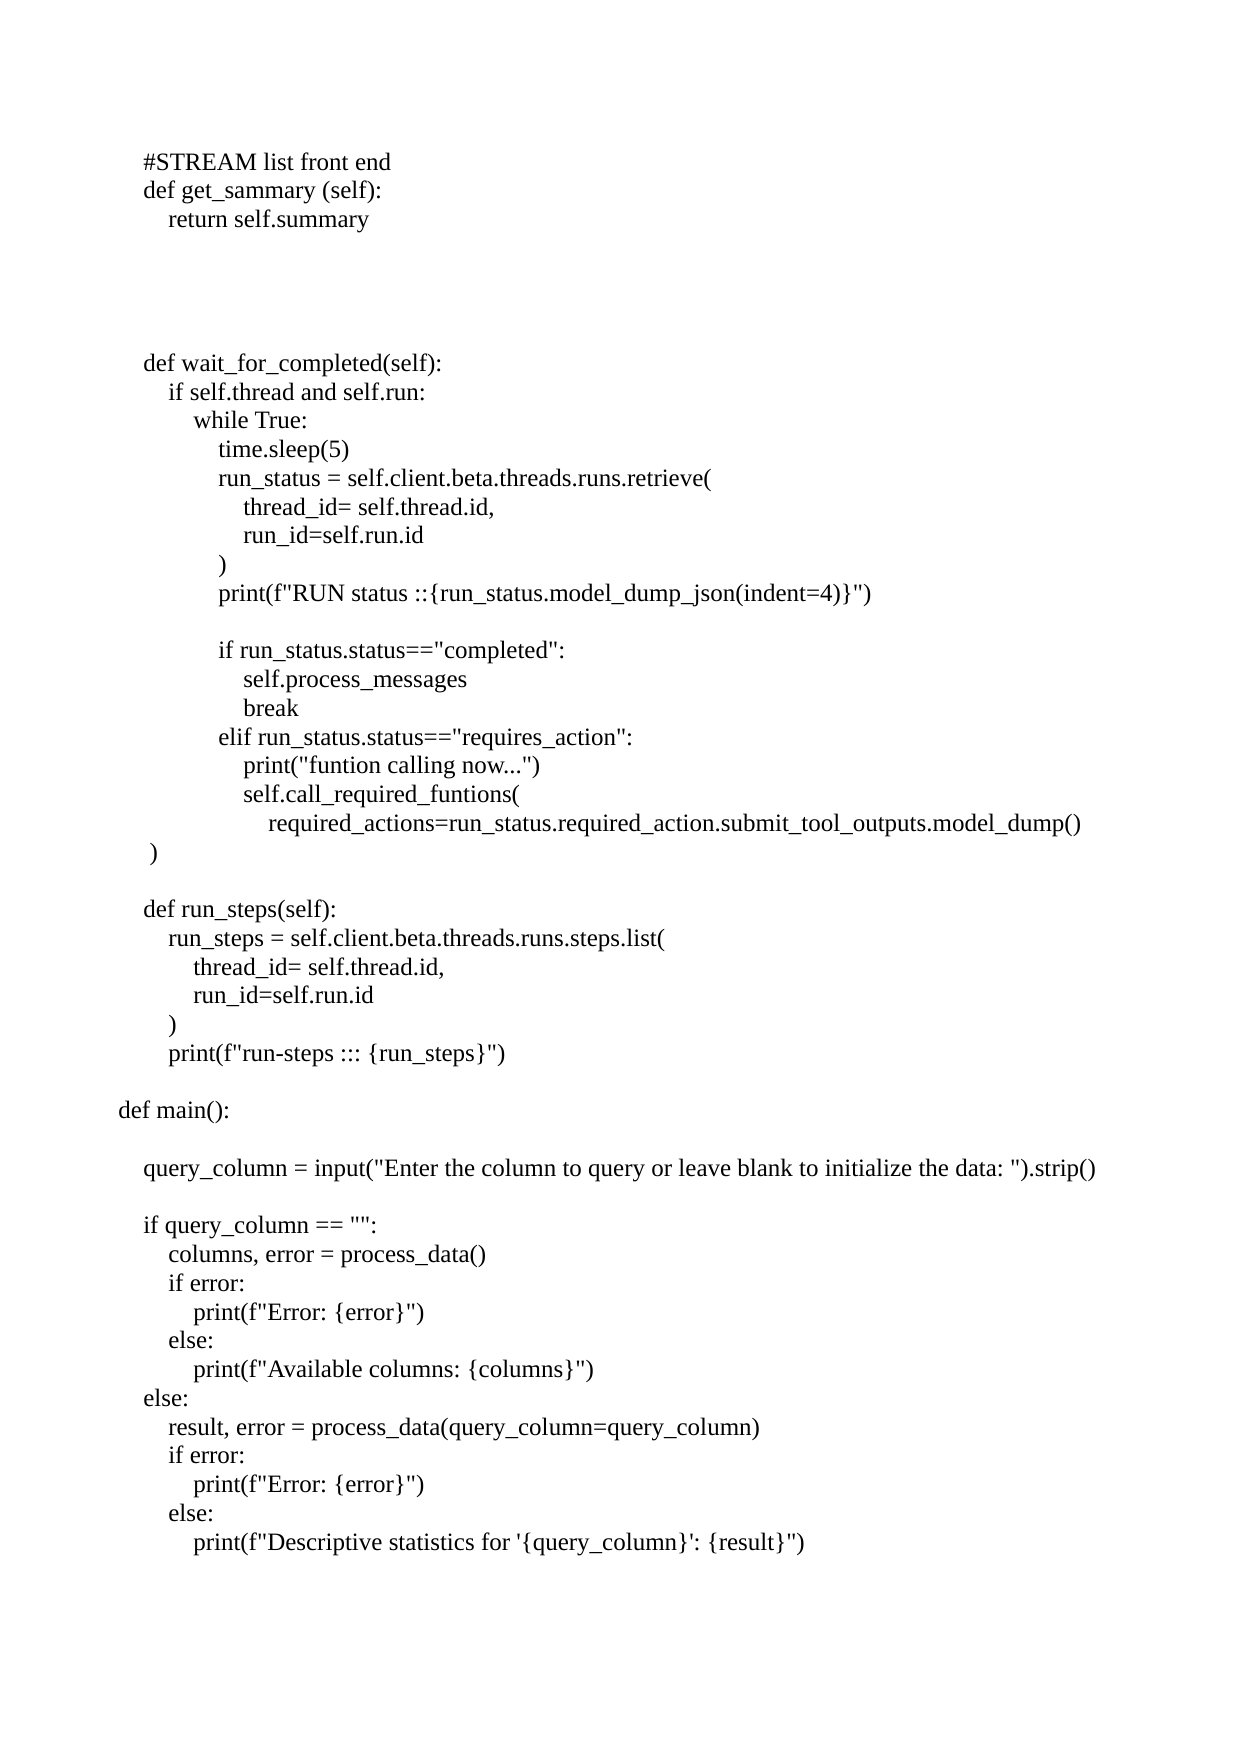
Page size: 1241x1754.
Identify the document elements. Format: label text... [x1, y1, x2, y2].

text print("funtion calling now...") [118, 751, 1122, 779]
text required_actions=run_status.required_action.submit_tool_outputs.model_dump() [118, 808, 1122, 837]
text print(f"Error: {error}") [118, 1297, 1122, 1326]
text thread_id= self.thread.id, [118, 952, 1122, 981]
text self.process_messages [118, 664, 1122, 693]
text while True: [118, 406, 1122, 434]
text if self.thread and self.run: [118, 377, 1122, 406]
text print(f"Available columns: {columns}") [118, 1354, 1122, 1383]
text self.call_required_funtions( [118, 779, 1122, 808]
text else: [118, 1383, 1122, 1412]
text run_status = self.client.beta.threads.runs.retrieve( [118, 463, 1122, 492]
text run_id=self.run.id [118, 521, 1122, 549]
text time.sleep(5) [118, 434, 1122, 463]
text print(f"run-steps ::: {run_steps}") [118, 1038, 1122, 1067]
text def get_sammary (self): [118, 176, 1122, 204]
text return self.summary [118, 204, 1122, 233]
text if error: [118, 1268, 1122, 1297]
text break [118, 693, 1122, 722]
text print(f"Descriptive statistics for '{query_column}': {result}") [118, 1527, 1122, 1556]
text ) [118, 1009, 1122, 1038]
text #STREAM list front end [118, 147, 1122, 176]
text result, error = process_data(query_column=query_column) [118, 1412, 1122, 1441]
text run_steps = self.client.beta.threads.runs.steps.list( [118, 923, 1122, 952]
text elif run_status.status=="requires_action": [118, 722, 1122, 751]
text ) [118, 837, 1122, 866]
text if query_column == "": [118, 1211, 1122, 1239]
text def run_steps(self): [118, 894, 1122, 923]
text def main(): [118, 1096, 1122, 1124]
text if error: [118, 1441, 1122, 1469]
text columns, error = process_data() [118, 1239, 1122, 1268]
text run_id=self.run.id [118, 981, 1122, 1009]
text print(f"RUN status ::{run_status.model_dump_json(indent=4)}") [118, 578, 1122, 607]
text query_column = input("Enter the column to query or leave blank to initialize the data: ").strip() [118, 1153, 1122, 1182]
text else: [118, 1326, 1122, 1354]
text def wait_for_completed(self): [118, 348, 1122, 377]
text thread_id= self.thread.id, [118, 492, 1122, 521]
text else: [118, 1498, 1122, 1527]
text print(f"Error: {error}") [118, 1469, 1122, 1498]
text ) [118, 549, 1122, 578]
text if run_status.status=="completed": [118, 636, 1122, 664]
